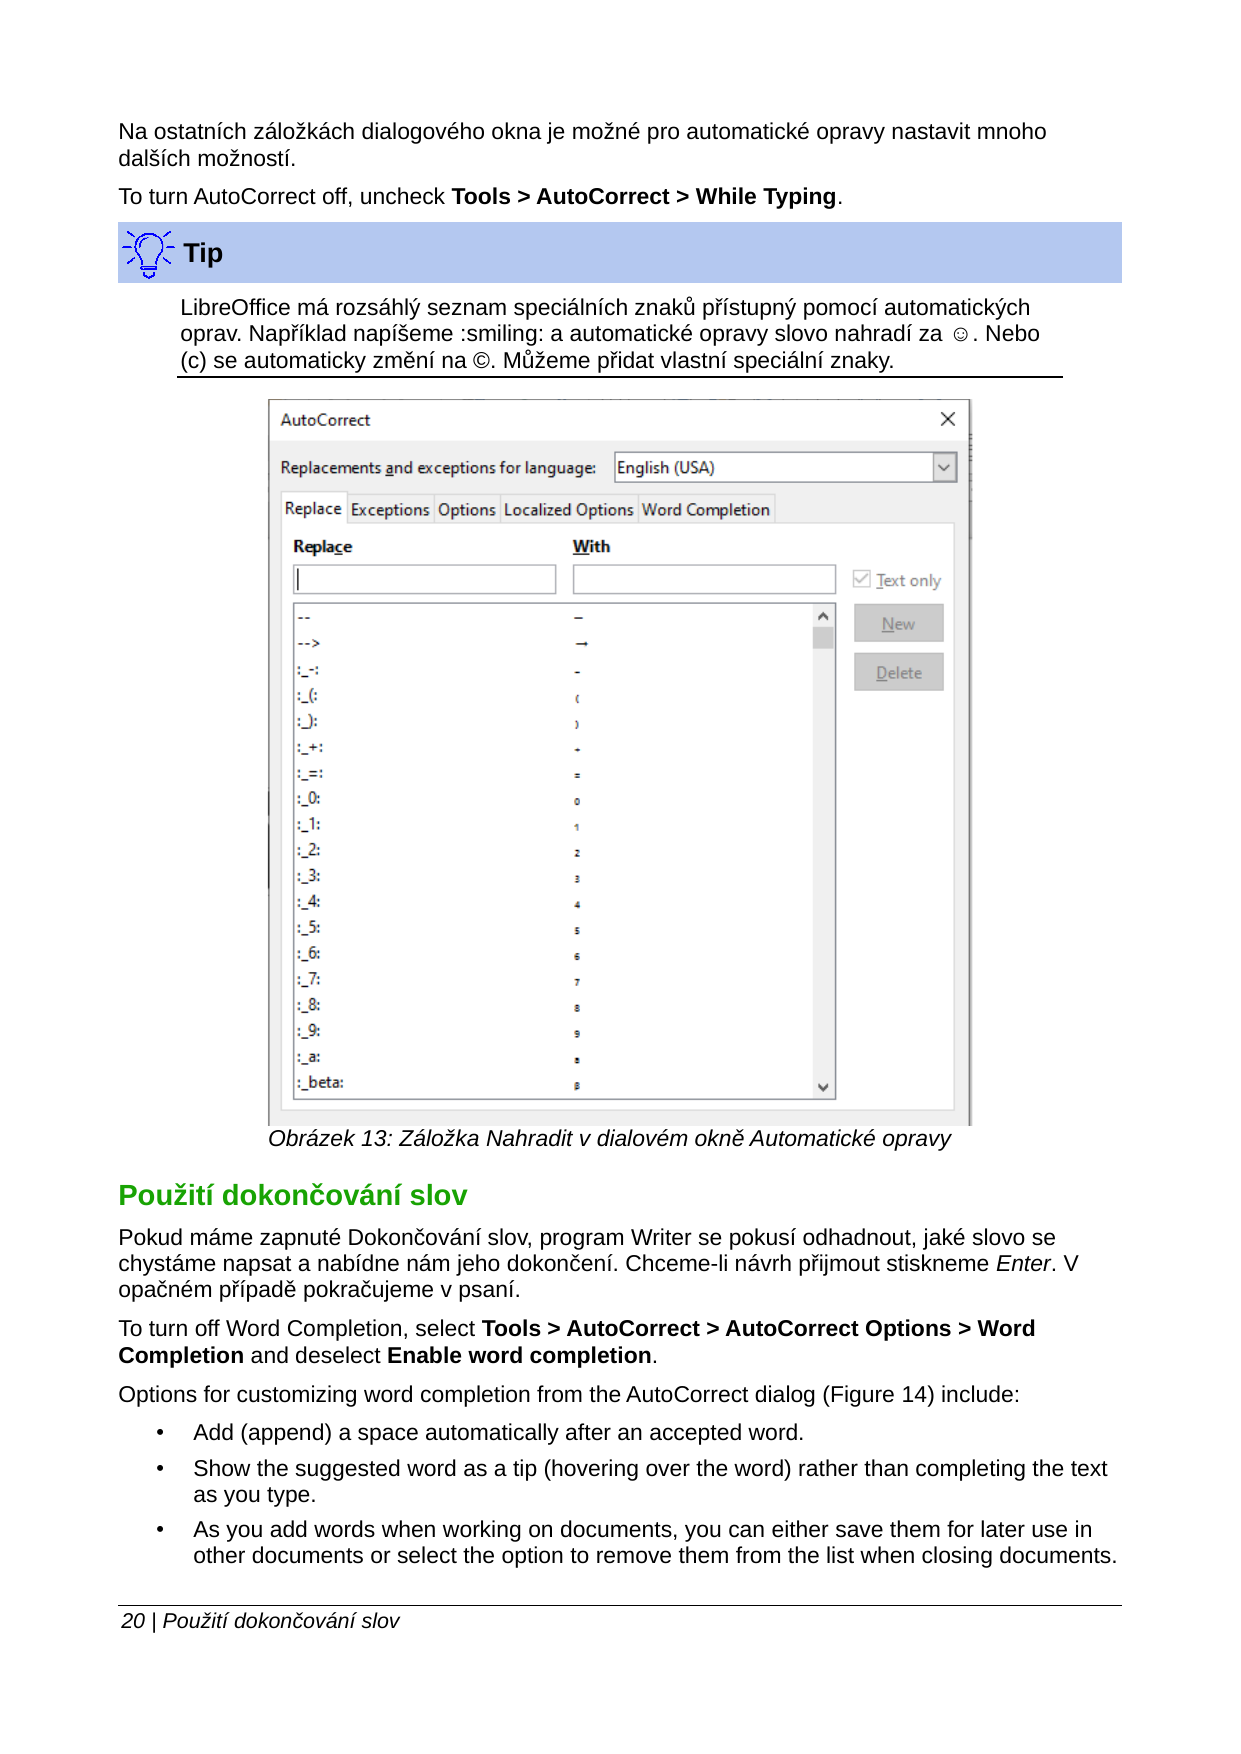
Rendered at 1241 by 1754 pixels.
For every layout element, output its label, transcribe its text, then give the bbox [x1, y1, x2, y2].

text Options for customizing word completion from the AutoCorrect dialog (Figure 14) include: [118, 1381, 1122, 1407]
text Na ostatních záložkách dialogového okna je možné pro automatické opravy nastavit mnoho dalších možností. [118, 118, 1122, 171]
list Add (append) a space automatically after an accepted word. [156, 1419, 1122, 1446]
text To turn AutoCorrect off, uncheck Tools > AutoCorrect > While Typing. [118, 183, 1122, 210]
list Show the suggested word as a tip (hovering over the word) rather than completing the text as you type. [156, 1454, 1122, 1507]
subtitle Použití dokončování slov [118, 1178, 1122, 1212]
text To turn off Word Completion, select Tools > AutoCorrect > AutoCorrect Options > Word Completion and deselect Enable word completion. [118, 1315, 1122, 1368]
picture [119, 223, 179, 283]
text Obrázek 13: Záložka Nahradit v dialovém okně Automatické opravy [268, 1126, 972, 1152]
picture [267, 399, 973, 1126]
text Pokud máme zapnuté Dokončování slov, program Writer se pokusí odhadnout, jaké slovo se chystáme napsat a nabídne nám jeho dokončení. Chceme-li návrh přijmout stiskneme Enter. V opačném případě pokračujeme v psaní. [118, 1224, 1122, 1303]
list As you add words when working on documents, you can either save them for later use in other documents or select the option to remove them from the list when closing documents. [156, 1516, 1122, 1569]
subtitle Tip [118, 222, 1122, 283]
text LibreOffice má rozsáhlý seznam speciálních znaků přístupný pomocí automatických oprav. Například napíšeme :smiling: a automatické opravy slovo nahradí za ☺. Nebo (c) se automaticky změní na ©. Můžeme přidat vlastní speciální znaky. [177, 291, 1063, 376]
